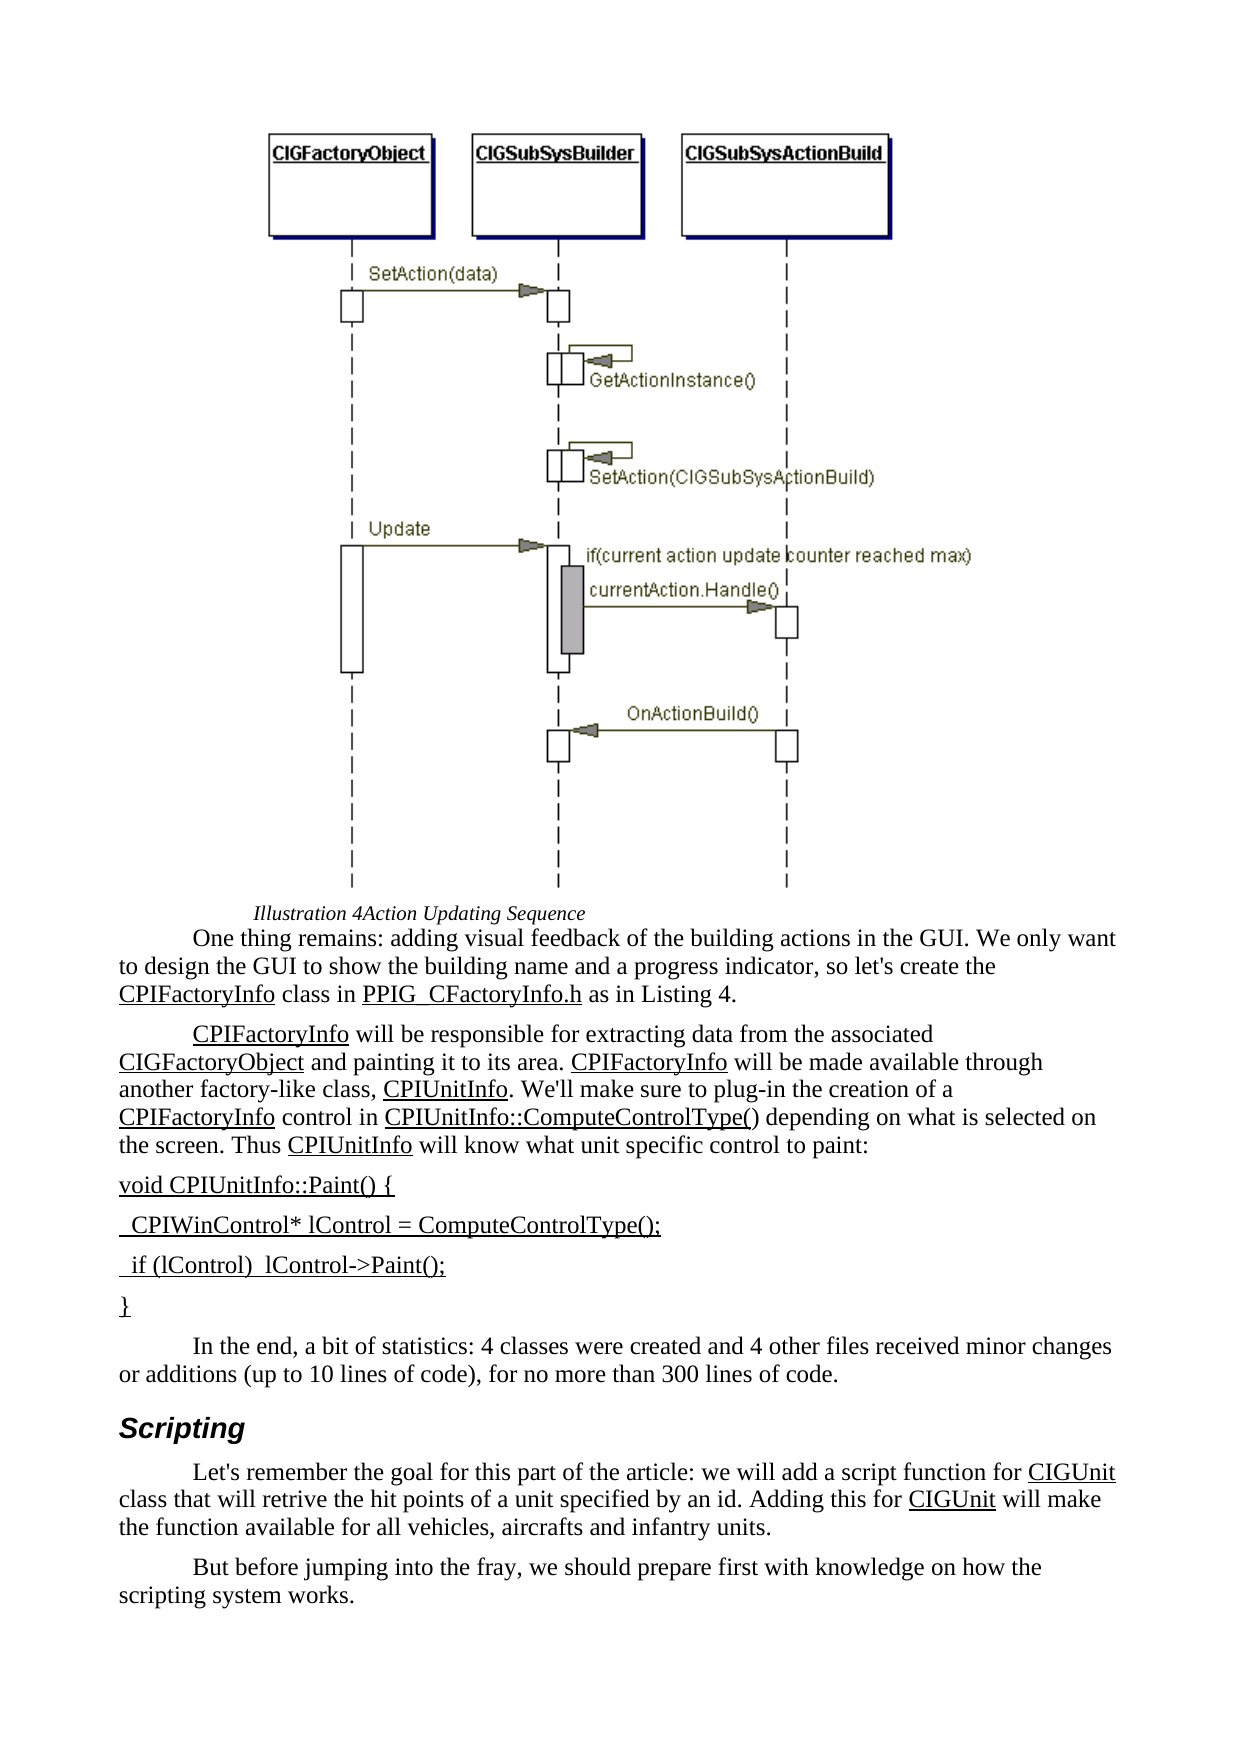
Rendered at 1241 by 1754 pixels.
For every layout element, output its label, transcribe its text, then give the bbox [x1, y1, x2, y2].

text CPIWinControl* lControl = ComputeControlType(); [118, 1211, 1122, 1239]
picture [253, 118, 988, 902]
text In the end, a bit of statistics: 4 classes were created and 4 other files received minor changes or additions (up to 10 lines of code), for no more than 300 lines of code. [118, 1332, 1122, 1387]
text CPIFactoryInfo will be responsible for extracting data from the associated CIGFactoryObject and painting it to its area. CPIFactoryInfo will be made available through another factory-like class, CPIUnitInfo. We'll make sure to plug-in the creation of a CPIFactoryInfo control in CPIUnitInfo::ComputeControlType() depending on what is selected on the screen. Thus CPIUnitInfo will know what unit specific control to paint: [118, 1020, 1122, 1159]
text One thing remains: adding visual feedback of the building actions in the GUI. We only want to design the GUI to show the building name and a progress indicator, so let's create the CPIFactoryInfo class in PPIG_CFactoryInfo.h as in Listing 4. [118, 118, 1122, 1008]
text } [118, 1292, 1122, 1319]
text Let's remember the goal for this part of the article: we will add a script function for CIGUnit class that will retrive the hit points of a unit specified by an id. Adding this for CIGUnit will make the function available for all vehicles, aircrafts and infantry units. [118, 1458, 1122, 1541]
text Illustration 4Action Updating Sequence [253, 902, 987, 924]
text if (lControl) lControl->Paint(); [118, 1252, 1122, 1279]
subtitle Scripting [118, 1412, 1122, 1445]
text But before jumping into the fray, we should prepare first with knowledge on how the scripting system works. [118, 1553, 1122, 1609]
text void CPIUnitInfo::Paint() { [118, 1171, 1122, 1199]
